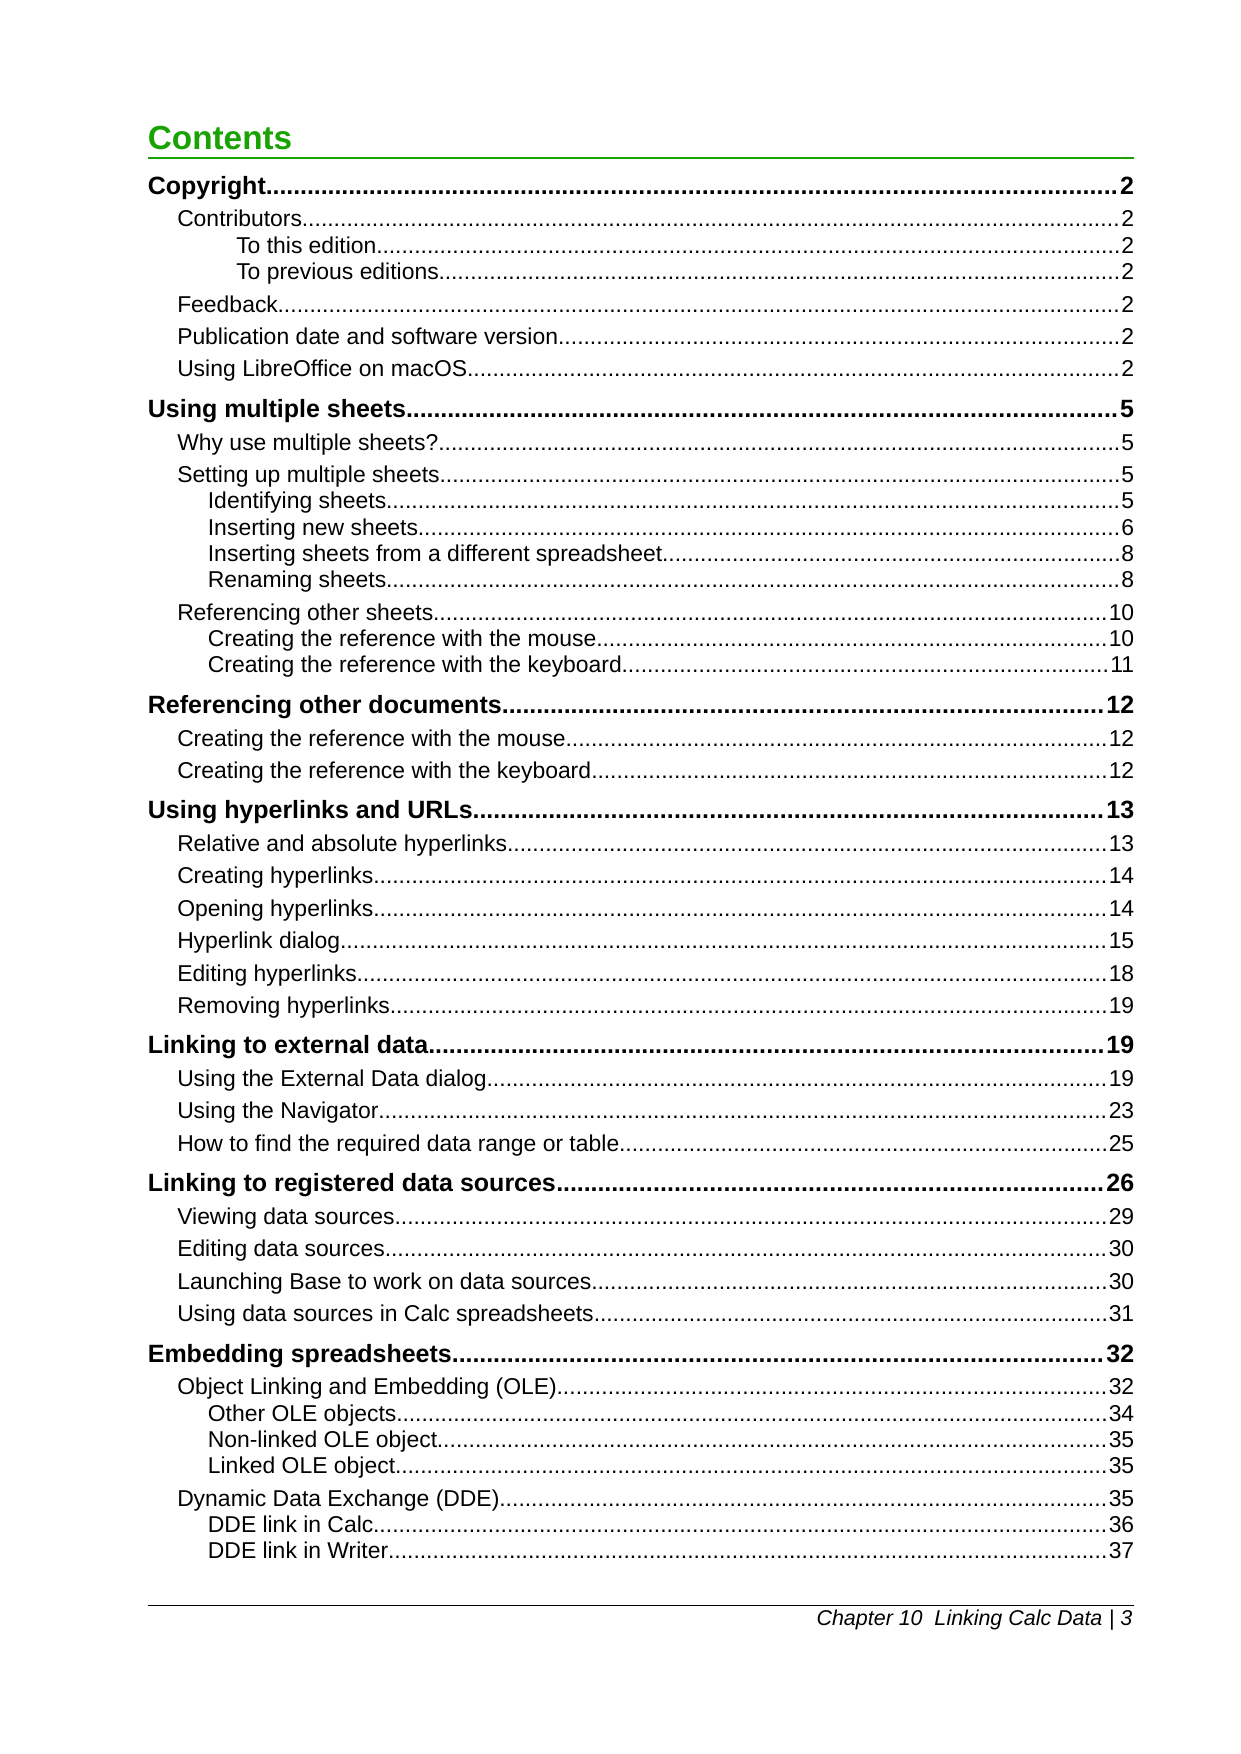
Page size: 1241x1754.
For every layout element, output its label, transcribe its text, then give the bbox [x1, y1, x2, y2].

text Linked OLE object 35 [208, 1452, 1134, 1479]
text Launching Base to work on data sources 30 [177, 1268, 1134, 1294]
text Creating hyperlinks 14 [177, 862, 1134, 889]
text Using multiple sheets 5 [148, 394, 1134, 422]
text Using the Navigator 23 [177, 1097, 1134, 1124]
text To previous editions 2 [236, 258, 1134, 284]
text Referencing other documents 12 [148, 690, 1134, 718]
text Other OLE objects 34 [208, 1400, 1134, 1426]
text Copyright 2 [148, 171, 1134, 199]
text Referencing other sheets 10 [177, 599, 1134, 625]
text Inserting sheets from a different spreadsheet 8 [208, 540, 1134, 566]
text Contributors 2 [177, 205, 1134, 232]
subtitle Contents [148, 118, 1134, 157]
text Hyperlink dialog 15 [177, 927, 1134, 953]
text Using LibreOffice on macOS 2 [177, 355, 1134, 382]
text Using data sources in Calc spreadsheets 31 [177, 1300, 1134, 1327]
text Non-linked OLE object 35 [208, 1426, 1134, 1452]
text Using the External Data dialog 19 [177, 1065, 1134, 1091]
text Renaming sheets 8 [208, 566, 1134, 593]
text To this edition 2 [236, 232, 1134, 258]
text Publication date and software version 2 [177, 323, 1134, 349]
text Inserting new sheets 6 [208, 513, 1134, 540]
text Viewing data sources 29 [177, 1203, 1134, 1229]
text Setting up multiple sheets 5 [177, 461, 1134, 487]
text Linking to external data 19 [148, 1030, 1134, 1059]
text Linking to registered data sources 26 [148, 1168, 1134, 1197]
text Why use multiple sheets? 5 [177, 428, 1134, 455]
text DDE link in Writer 37 [208, 1537, 1134, 1564]
text Relative and absolute hyperlinks 13 [177, 830, 1134, 856]
text Creating the reference with the mouse 12 [177, 724, 1134, 751]
text Feedback 2 [177, 291, 1134, 317]
text Creating the reference with the keyboard 12 [177, 757, 1134, 783]
text Removing hyperlinks 19 [177, 992, 1134, 1018]
text Identifying sheets 5 [208, 487, 1134, 513]
text Embedding spreadsheets 32 [148, 1338, 1134, 1367]
text Editing data sources 30 [177, 1235, 1134, 1262]
text Object Linking and Embedding (OLE) 32 [177, 1373, 1134, 1400]
text Creating the reference with the keyboard 11 [208, 651, 1134, 678]
text Opening hyperlinks 14 [177, 895, 1134, 921]
text How to find the required data range or table 25 [177, 1130, 1134, 1156]
text Editing hyperlinks 18 [177, 959, 1134, 986]
text DDE link in Calc 36 [208, 1511, 1134, 1537]
text Using hyperlinks and URLs 13 [148, 795, 1134, 824]
text Dynamic Data Exchange (DDE) 35 [177, 1485, 1134, 1511]
text Creating the reference with the mouse 10 [208, 625, 1134, 651]
